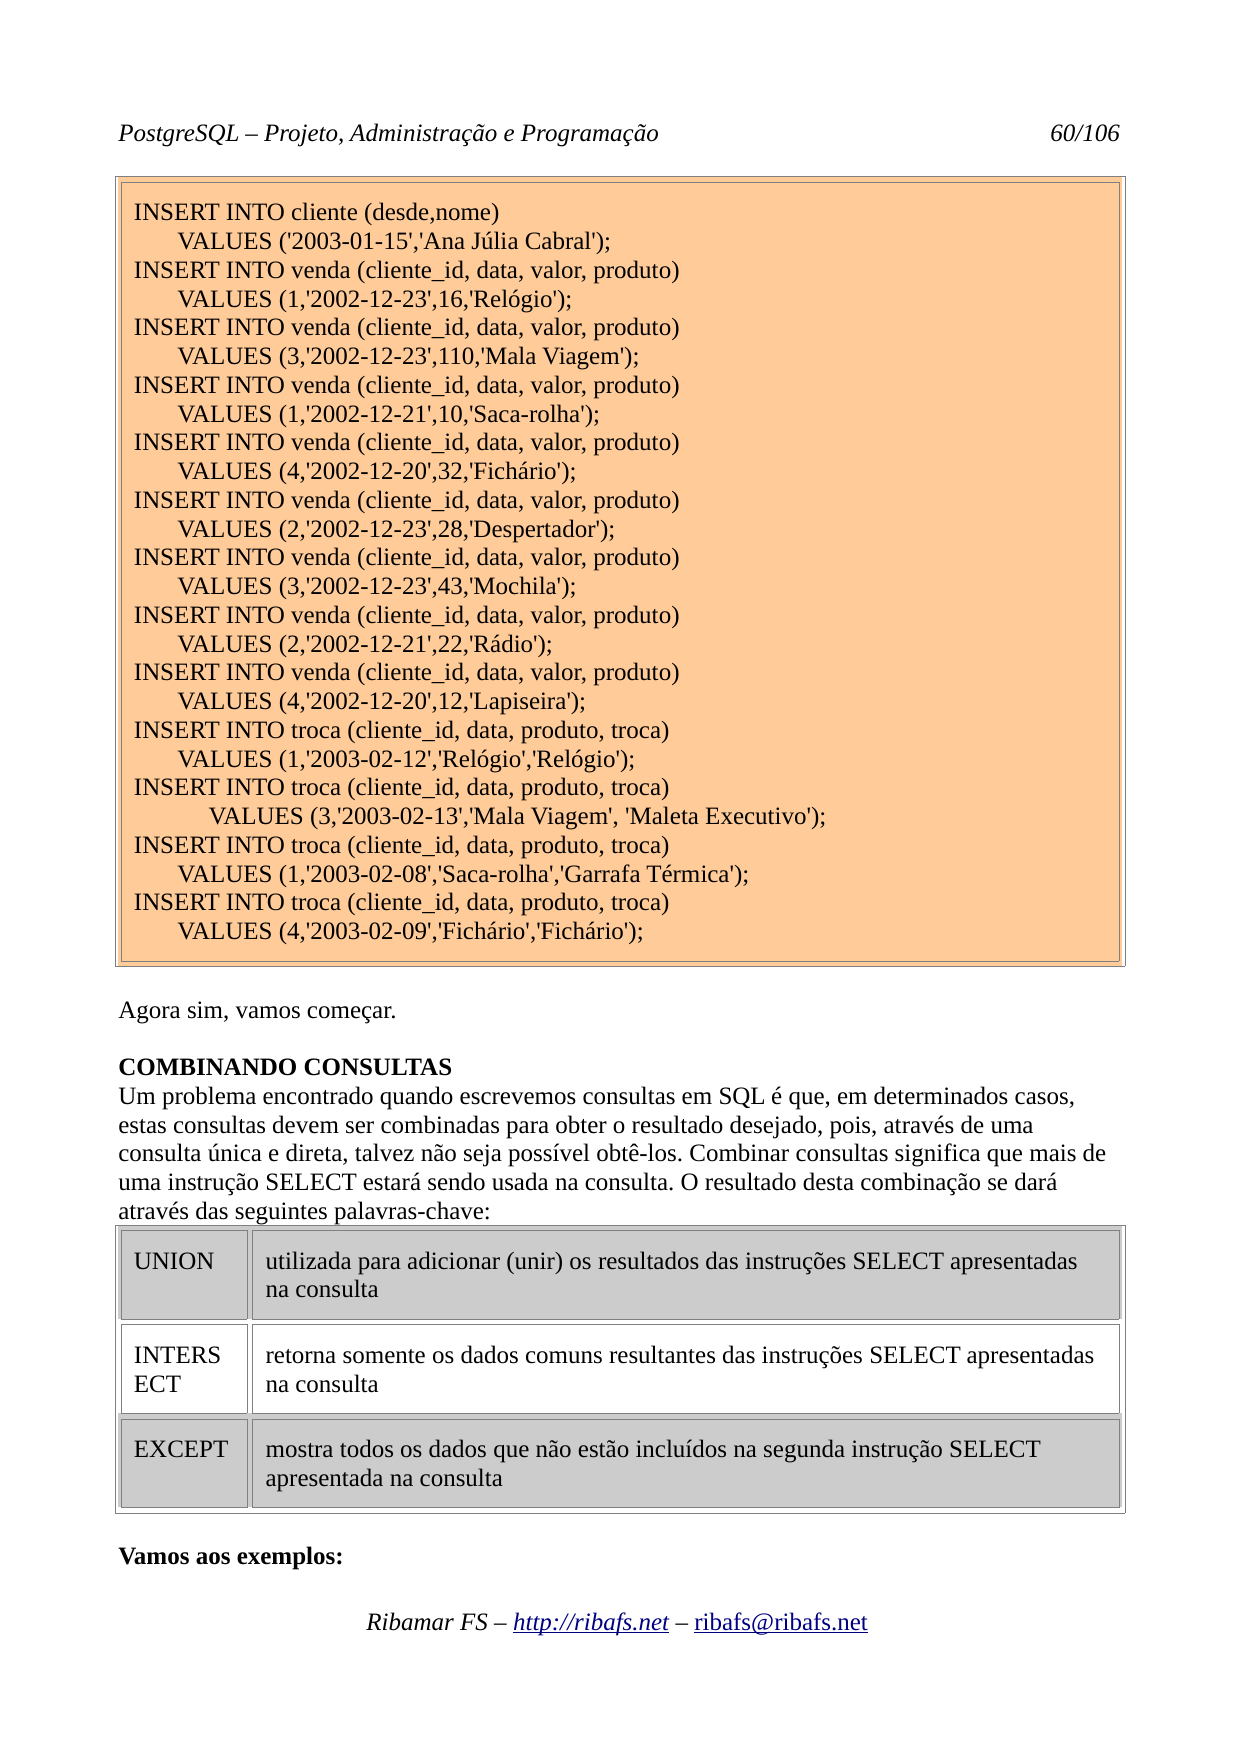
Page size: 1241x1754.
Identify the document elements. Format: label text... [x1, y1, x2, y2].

table_cell mostra todos os dados que não estão incluídos na segunda instrução SELECT apresentada na consulta [250, 1413, 1122, 1507]
table_header INSERT INTO cliente (desde,nome) VALUES ('2003-01-15','Ana Júlia Cabral'); INSERT INTO venda (cliente_id, data, valor, produto) VALUES (1,'2002-12-23',16,'Relógio'); INSERT INTO venda (cliente_id, data, valor, produto) VALUES (3,'2002-12-23',110,'Mala Viagem'); INSERT INTO venda (cliente_id, data, valor, produto) VALUES (1,'2002-12-21',10,'Saca-rolha'); INSERT INTO venda (cliente_id, data, valor, produto) VALUES (4,'2002-12-20',32,'Fichário'); INSERT INTO venda (cliente_id, data, valor, produto) VALUES (2,'2002-12-23',28,'Despertador'); INSERT INTO venda (cliente_id, data, valor, produto) VALUES (3,'2002-12-23',43,'Mochila'); INSERT INTO venda (cliente_id, data, valor, produto) VALUES (2,'2002-12-21',22,'Rádio'); INSERT INTO venda (cliente_id, data, valor, produto) VALUES (4,'2002-12-20',12,'Lapiseira'); INSERT INTO troca (cliente_id, data, produto, troca) VALUES (1,'2003-02-12','Relógio','Relógio'); INSERT INTO troca (cliente_id, data, produto, troca) VALUES (3,'2003-02-13','Mala Viagem', 'Maleta Executivo'); INSERT INTO troca (cliente_id, data, produto, troca) VALUES (1,'2003-02-08','Saca-rolha','Garrafa Térmica'); INSERT INTO troca (cliente_id, data, produto, troca) VALUES (4,'2003-02-09','Fichário','Fichário'); [118, 177, 1122, 961]
table_header utilizada para adicionar (unir) os resultados das instruções SELECT apresentadas na consulta [250, 1226, 1122, 1319]
text COMBINANDO CONSULTAS [118, 1052, 1122, 1081]
table_cell EXCEPT [118, 1413, 250, 1507]
text Um problema encontrado quando escrevemos consultas em SQL é que, em determinados casos, estas consultas devem ser combinadas para obter o resultado desejado, pois, através de uma consulta única e direta, talvez não seja possível obtê-los. Combinar consultas significa que mais de uma instrução SELECT estará sendo usada na consulta. O resultado desta combinação se dará através das seguintes palavras-chave: [118, 1081, 1122, 1225]
text Agora sim, vamos começar. [118, 995, 1122, 1023]
table_header UNION [118, 1226, 250, 1319]
table_cell retorna somente os dados comuns resultantes das instruções SELECT apresentadas na consulta [250, 1319, 1122, 1413]
table_cell INTERSECT [118, 1319, 250, 1413]
text Vamos aos exemplos: [118, 1541, 1122, 1570]
